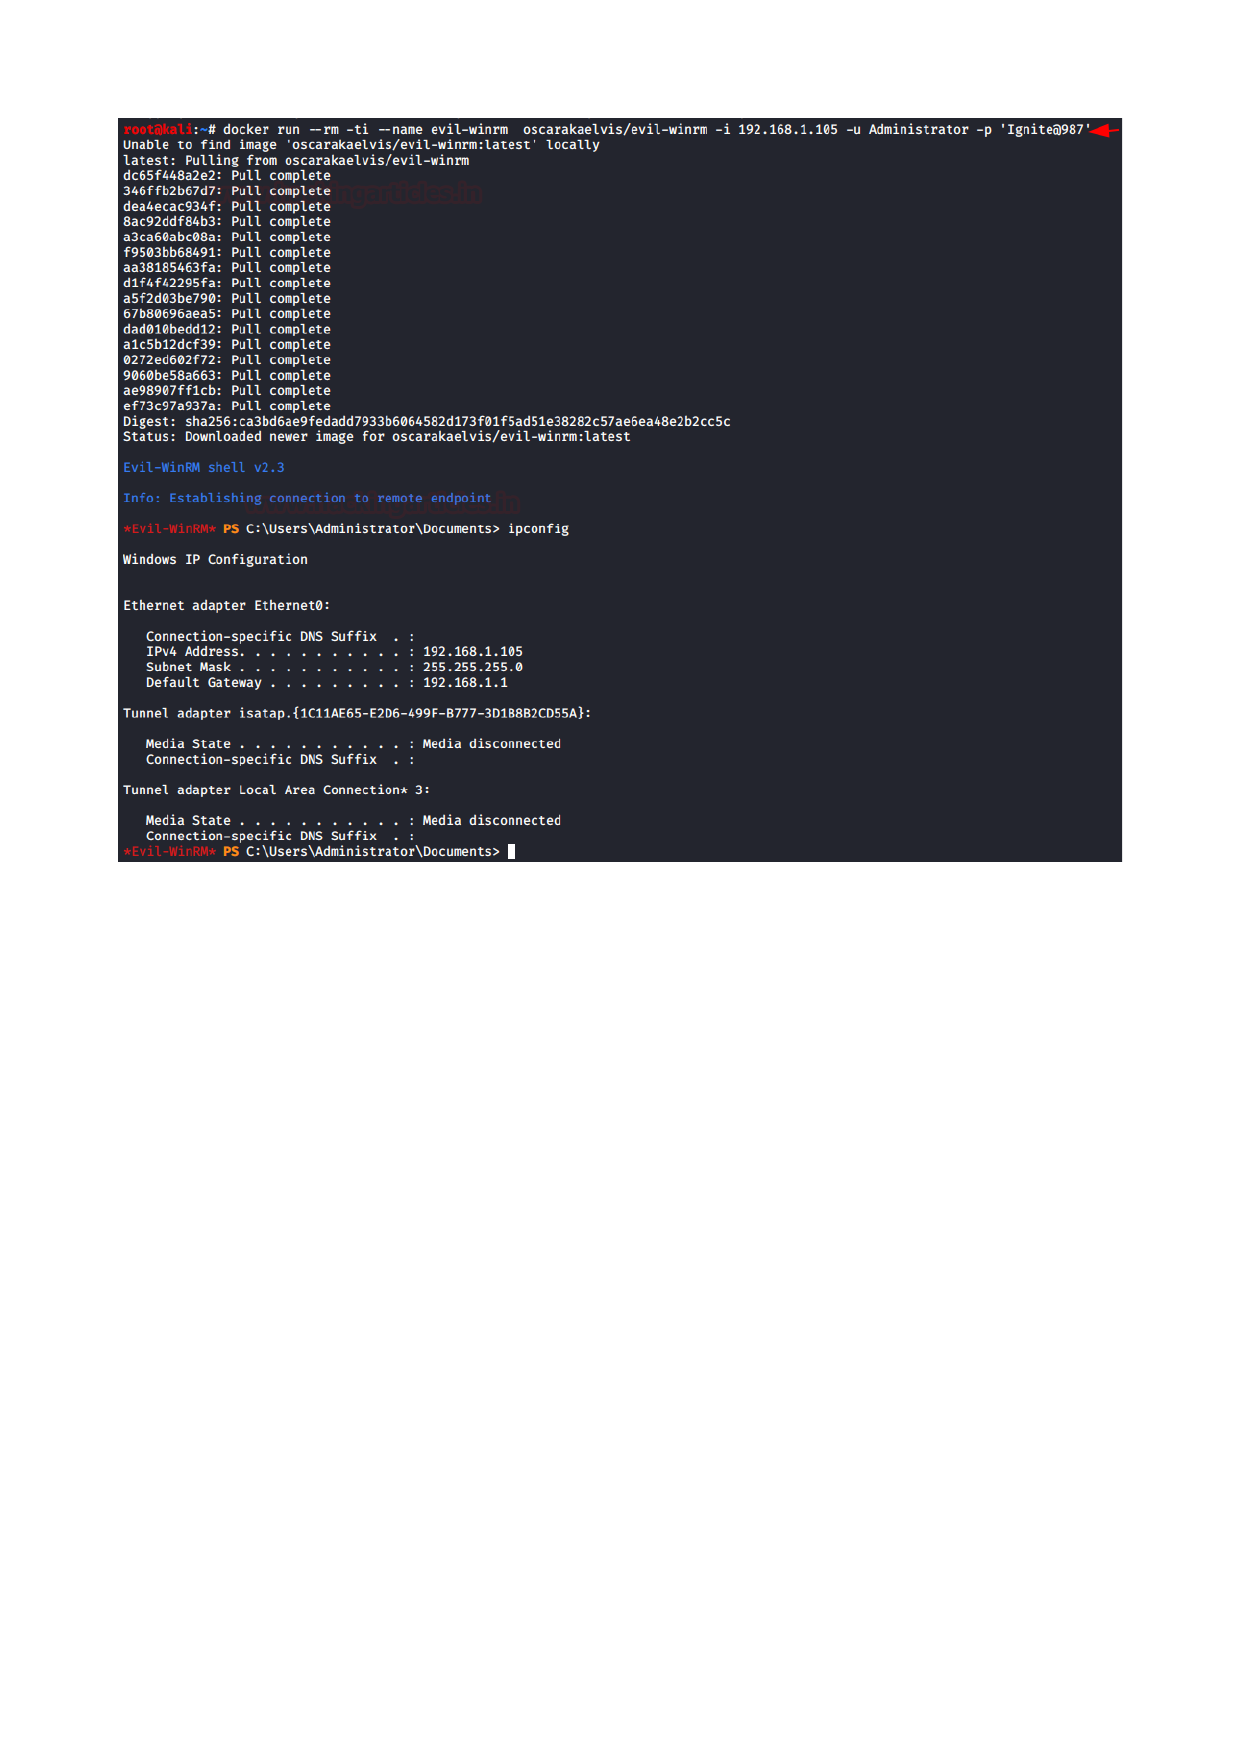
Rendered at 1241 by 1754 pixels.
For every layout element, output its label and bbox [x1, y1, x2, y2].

picture [118, 118, 1123, 862]
